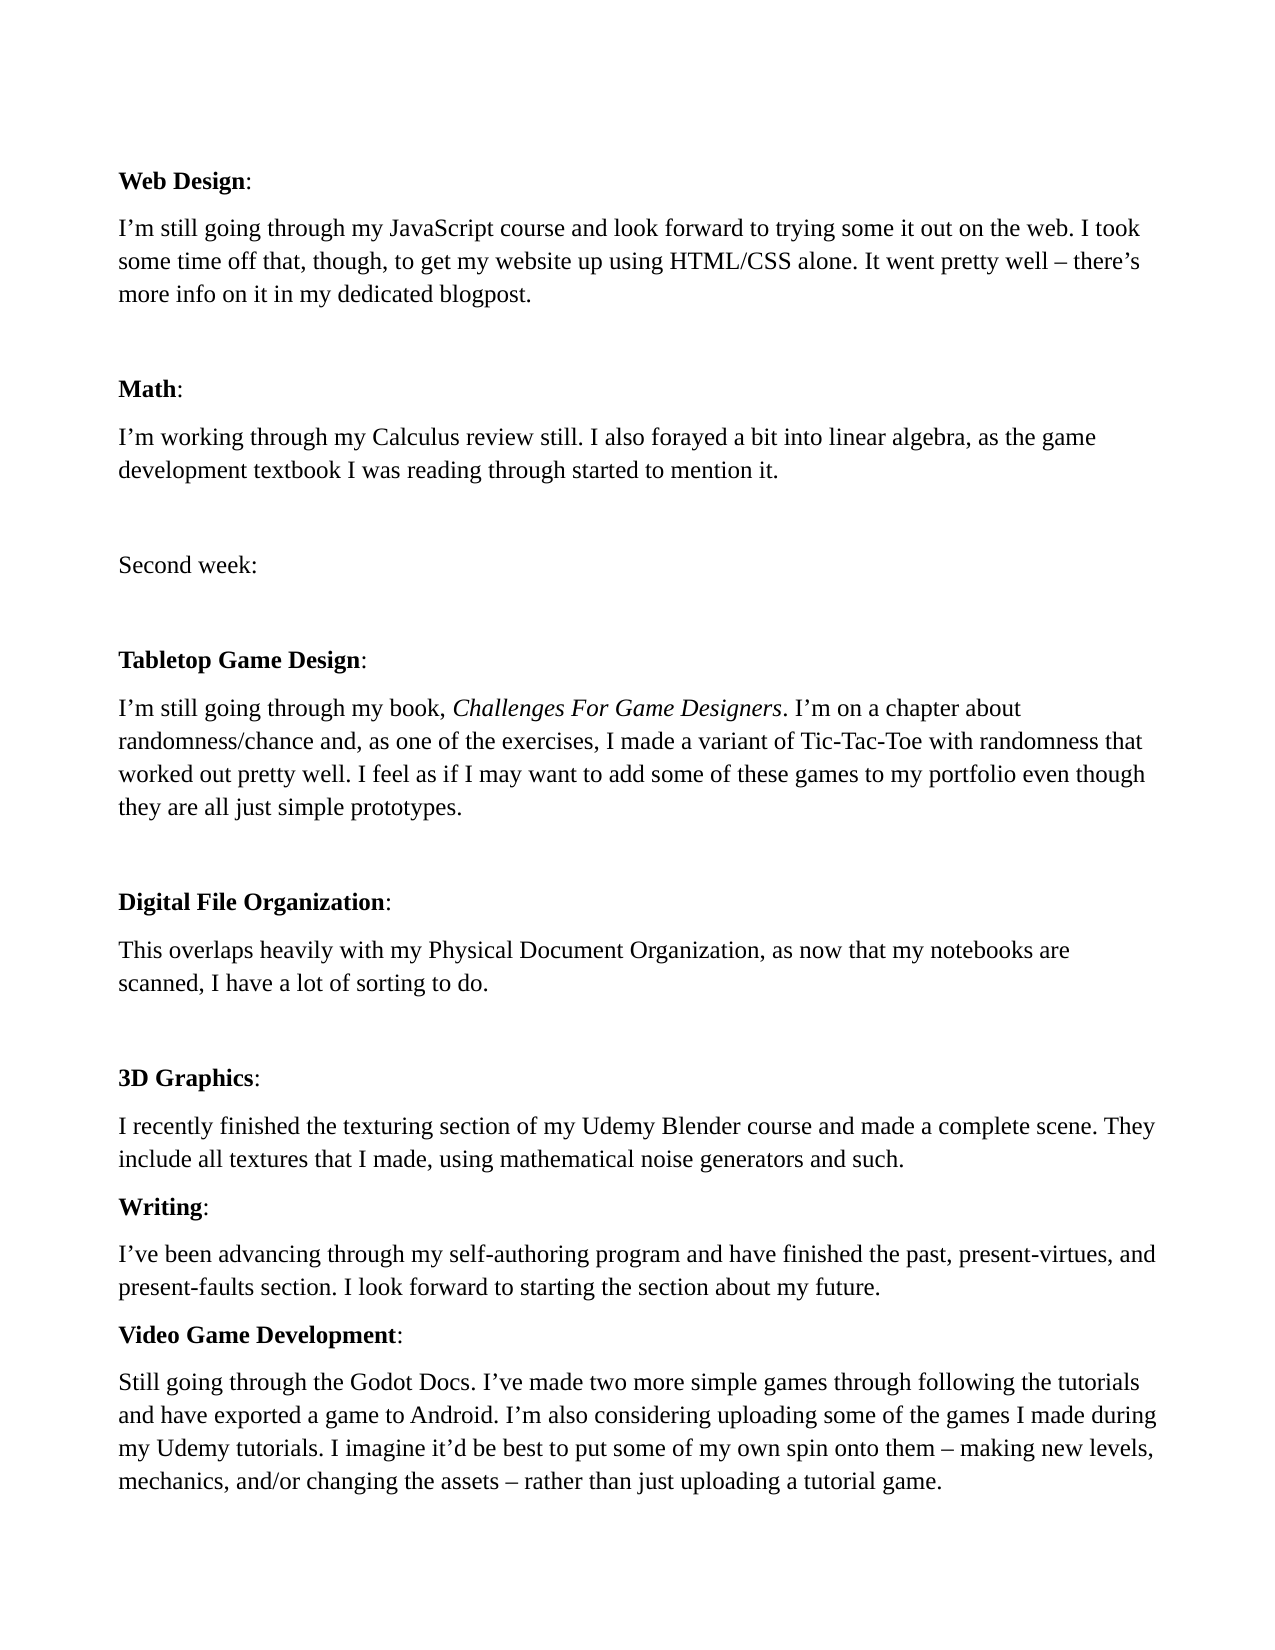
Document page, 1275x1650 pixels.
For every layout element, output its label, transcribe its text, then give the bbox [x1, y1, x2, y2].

text Second week: [118, 550, 1157, 579]
text I’m working through my Calculus review still. I also forayed a bit into linear algebra, as the game development textbook I was reading through started to mention it. [118, 422, 1157, 484]
text I recently finished the texturing section of my Udemy Blender course and made a complete scene. They include all textures that I made, using mathematical noise generators and such. [118, 1111, 1157, 1173]
text I’m still going through my JavaScript course and look forward to trying some it out on the web. I took some time off that, though, to get my website up using HTML/CSS alone. It went pretty well – there’s more info on it in my dedicated blogpost. [118, 213, 1157, 308]
text Web Design: [118, 166, 1157, 194]
text Video Game Development: [118, 1320, 1157, 1348]
text I’m still going through my book, Challenges For Game Designers. I’m on a chapter about randomness/chance and, as one of the exercises, I made a variant of Tic-Tac-Toe with randomness that worked out pretty well. I feel as if I may want to add some of these games to my portfolio even though they are all just simple prototypes. [118, 693, 1157, 821]
text This overlaps heavily with my Physical Document Organization, as now that my notebooks are scanned, I have a lot of sorting to do. [118, 935, 1157, 997]
text Writing: [118, 1192, 1157, 1220]
text Math: [118, 374, 1157, 403]
text Still going through the Godot Docs. I’ve made two more simple games through following the tutorials and have exported a game to Android. I’m also considering uploading some of the games I made during my Udemy tutorials. I imagine it’d be best to put some of my own spin onto them – making new levels, mechanics, and/or changing the assets – rather than just uploading a tutorial game. [118, 1367, 1157, 1495]
text 3D Graphics: [118, 1063, 1157, 1092]
text Digital File Organization: [118, 887, 1157, 916]
text Tabletop Game Design: [118, 646, 1157, 674]
text I’ve been advancing through my self-authoring program and have finished the past, present-virtues, and present-faults section. I look forward to starting the section about my future. [118, 1239, 1157, 1301]
